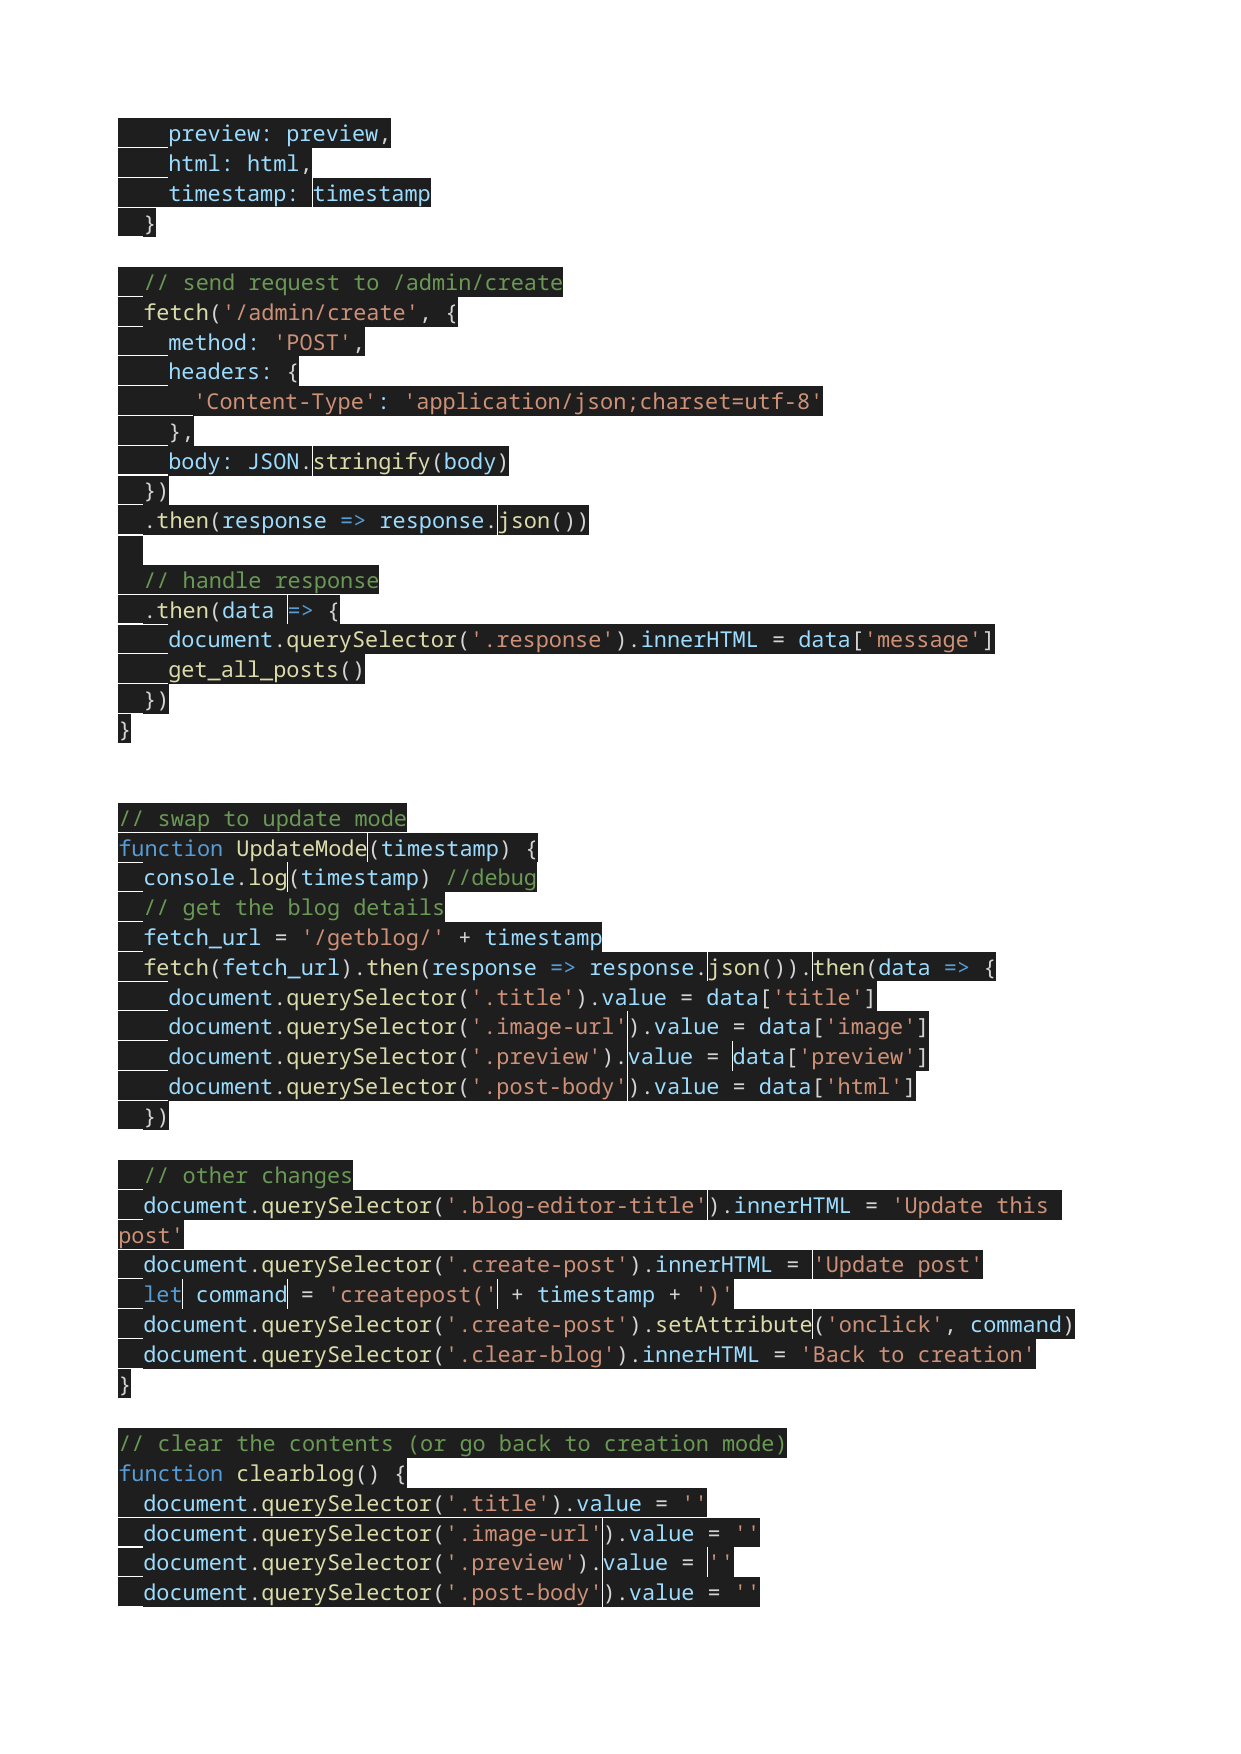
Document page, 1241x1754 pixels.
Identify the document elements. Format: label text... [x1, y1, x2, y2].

text method: 'POST', [118, 327, 1122, 356]
text }) [118, 1101, 1122, 1130]
text preview: preview, [118, 118, 1122, 148]
text // swap to update mode [118, 803, 1122, 832]
text document.querySelector('.create-post').innerHTML = 'Update post' [118, 1249, 1122, 1279]
text document.querySelector('.image-url').value = data['image'] [118, 1011, 1122, 1041]
text document.querySelector('.post-body').value = data['html'] [118, 1071, 1122, 1101]
text } [118, 207, 1122, 237]
text fetch('/admin/create', { [118, 297, 1122, 327]
text document.querySelector('.title').value = '' [118, 1488, 1122, 1517]
text document.querySelector('.response').innerHTML = data['message'] [118, 624, 1122, 654]
text document.querySelector('.blog-editor-title').innerHTML = 'Update this post' [118, 1190, 1122, 1249]
text console.log(timestamp) //debug [118, 862, 1122, 892]
text .then(data => { [118, 594, 1122, 624]
text // send request to /admin/create [118, 267, 1122, 297]
text document.querySelector('.preview').value = data['preview'] [118, 1041, 1122, 1071]
text document.querySelector('.create-post').setAttribute('onclick', command) [118, 1309, 1122, 1339]
text headers: { [118, 356, 1122, 386]
text fetch_url = '/getblog/' + timestamp [118, 922, 1122, 952]
text function UpdateMode(timestamp) { [118, 832, 1122, 862]
text document.querySelector('.preview').value = '' [118, 1547, 1122, 1577]
text document.querySelector('.clear-blog').innerHTML = 'Back to creation' [118, 1339, 1122, 1369]
text timestamp: timestamp [118, 178, 1122, 207]
text document.querySelector('.title').value = data['title'] [118, 981, 1122, 1011]
text let command = 'createpost(' + timestamp + ')' [118, 1279, 1122, 1309]
text }) [118, 476, 1122, 505]
text // handle response [118, 565, 1122, 594]
text function clearblog() { [118, 1458, 1122, 1488]
text get_all_posts() [118, 654, 1122, 684]
text // clear the contents (or go back to creation mode) [118, 1428, 1122, 1458]
text } [118, 1369, 1122, 1398]
text // other changes [118, 1160, 1122, 1190]
text html: html, [118, 148, 1122, 178]
text document.querySelector('.post-body').value = '' [118, 1577, 1122, 1607]
text fetch(fetch_url).then(response => response.json()).then(data => { [118, 952, 1122, 981]
text }) [118, 684, 1122, 714]
text 'Content-Type': 'application/json;charset=utf-8' [118, 386, 1122, 416]
text document.querySelector('.image-url').value = '' [118, 1517, 1122, 1547]
text // get the blog details [118, 892, 1122, 922]
text .then(response => response.json()) [118, 505, 1122, 535]
text } [118, 714, 1122, 743]
text body: JSON.stringify(body) [118, 446, 1122, 476]
text }, [118, 416, 1122, 446]
